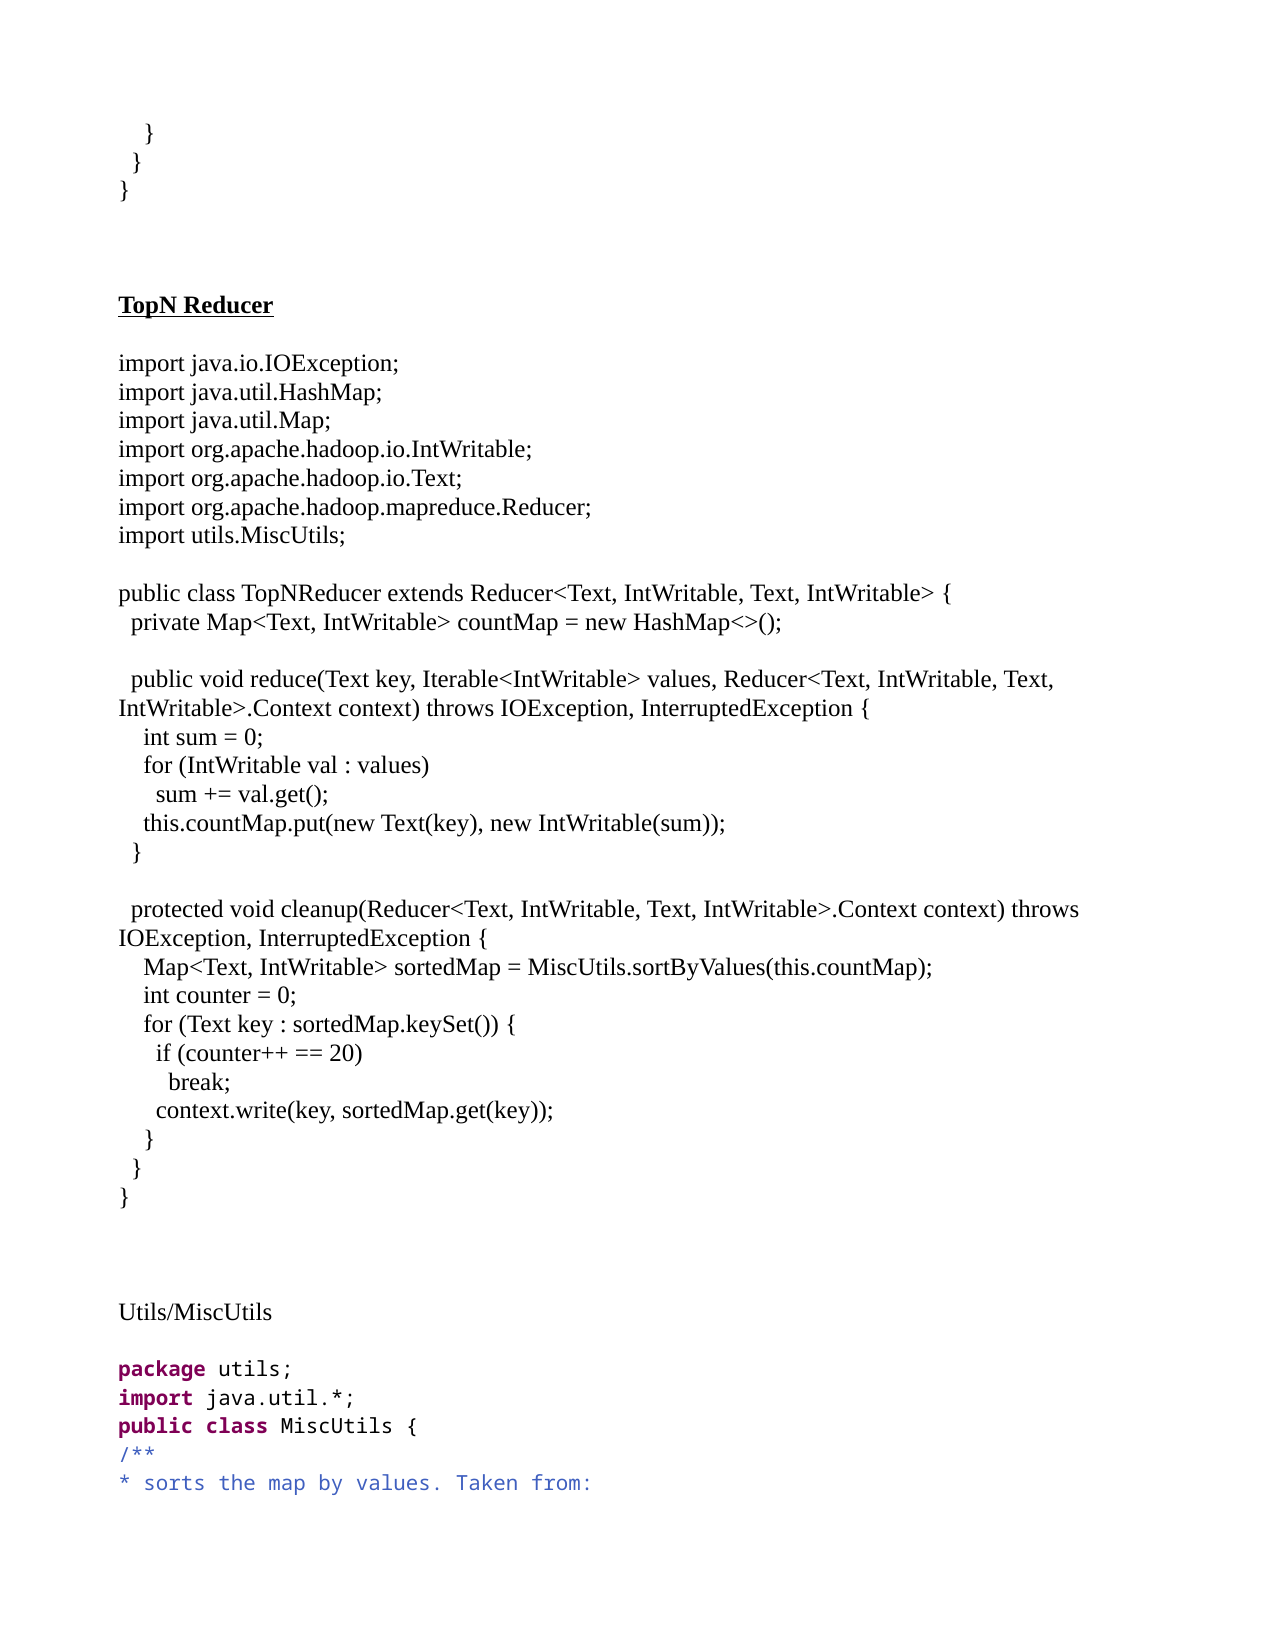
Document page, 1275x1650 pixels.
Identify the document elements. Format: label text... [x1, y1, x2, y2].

text public class MiscUtils { [118, 1411, 1157, 1440]
text protected void cleanup(Reducer<Text, IntWritable, Text, IntWritable>.Context context) throws IOException, InterruptedException { [118, 894, 1157, 952]
text int sum = 0; [118, 722, 1157, 751]
text import utils.MiscUtils; [118, 521, 1157, 549]
text } [118, 1182, 1157, 1211]
text } [118, 837, 1157, 866]
text } [118, 118, 1157, 147]
text sum += val.get(); [118, 779, 1157, 808]
text } [118, 176, 1157, 204]
text for (Text key : sortedMap.keySet()) { [118, 1009, 1157, 1038]
text package utils; [118, 1354, 1157, 1383]
text import java.util.HashMap; [118, 377, 1157, 406]
text break; [118, 1067, 1157, 1096]
text private Map<Text, IntWritable> countMap = new HashMap<>(); [118, 607, 1157, 636]
text * sorts the map by values. Taken from: [118, 1468, 1157, 1497]
text for (IntWritable val : values) [118, 751, 1157, 779]
text int counter = 0; [118, 981, 1157, 1009]
text TopN Reducer [118, 291, 1157, 319]
text import org.apache.hadoop.io.IntWritable; [118, 434, 1157, 463]
text Utils/MiscUtils [118, 1297, 1157, 1326]
text /** [118, 1440, 1157, 1468]
text this.countMap.put(new Text(key), new IntWritable(sum)); [118, 808, 1157, 837]
text public class TopNReducer extends Reducer<Text, IntWritable, Text, IntWritable> { [118, 578, 1157, 607]
text if (counter++ == 20) [118, 1038, 1157, 1067]
text } [118, 1124, 1157, 1153]
text } [118, 147, 1157, 176]
text } [118, 1153, 1157, 1182]
text Map<Text, IntWritable> sortedMap = MiscUtils.sortByValues(this.countMap); [118, 952, 1157, 981]
text import java.io.IOException; [118, 348, 1157, 377]
text public void reduce(Text key, Iterable<IntWritable> values, Reducer<Text, IntWritable, Text, IntWritable>.Context context) throws IOException, InterruptedException { [118, 664, 1157, 722]
text import org.apache.hadoop.mapreduce.Reducer; [118, 492, 1157, 521]
text import org.apache.hadoop.io.Text; [118, 463, 1157, 492]
text import java.util.*; [118, 1383, 1157, 1411]
text import java.util.Map; [118, 406, 1157, 434]
text context.write(key, sortedMap.get(key)); [118, 1096, 1157, 1124]
